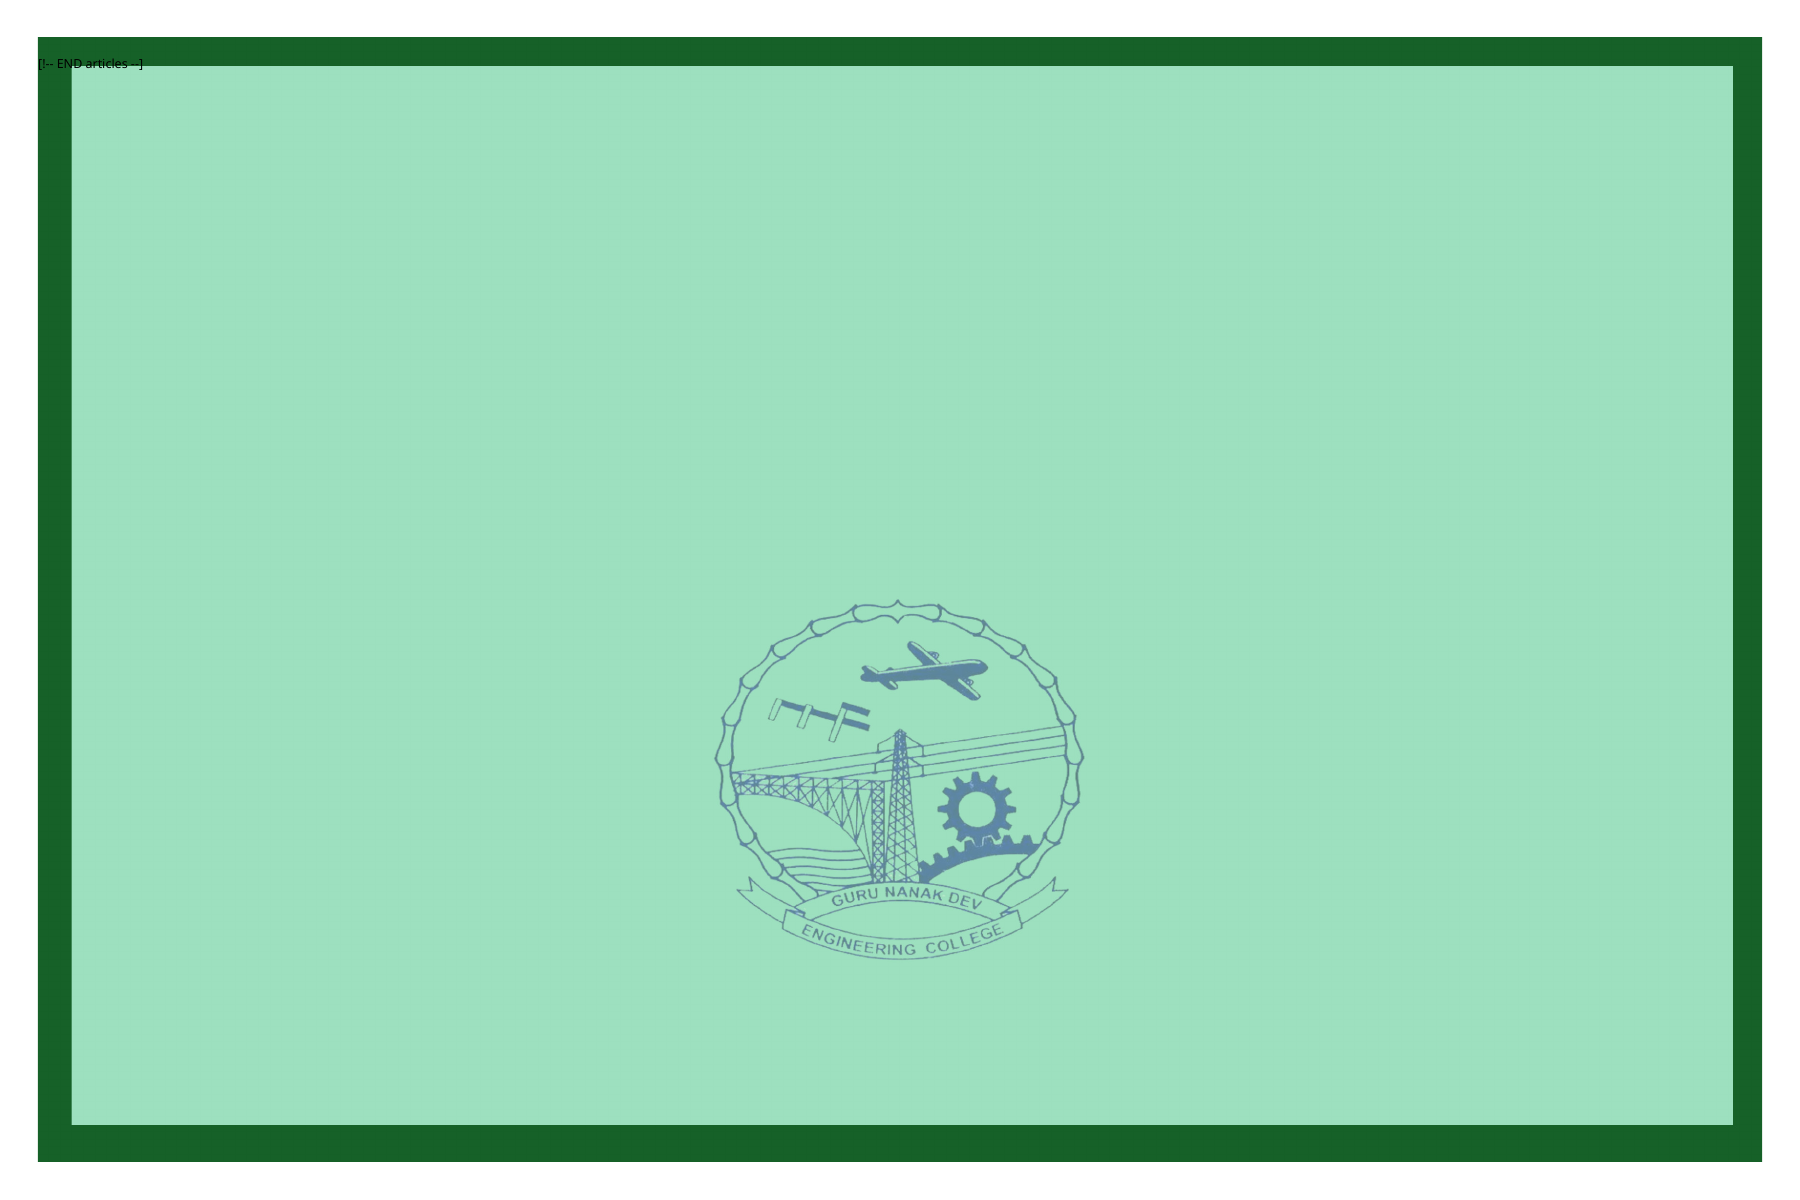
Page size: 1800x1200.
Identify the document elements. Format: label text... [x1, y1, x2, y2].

picture [37, 37, 1763, 1162]
text [!-- END articles --] [38, 55, 1762, 72]
